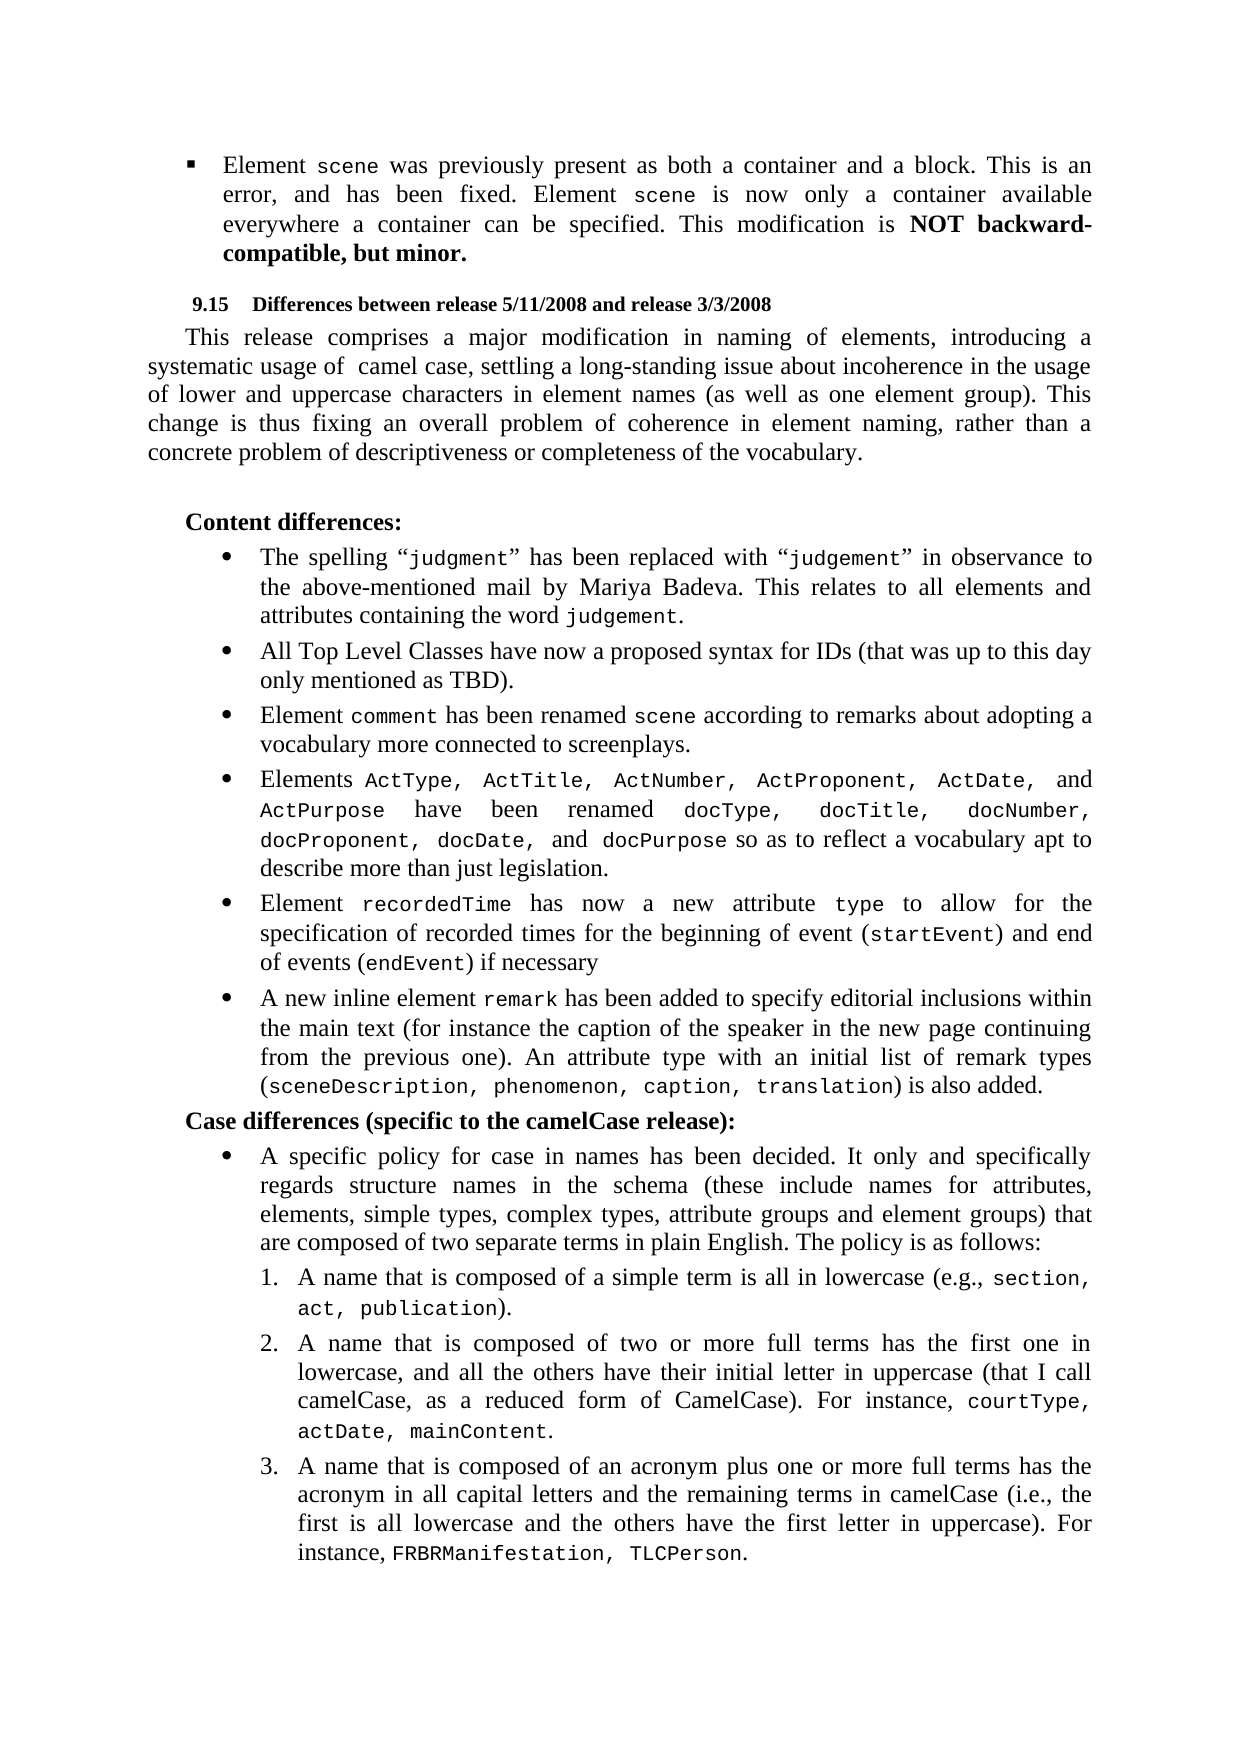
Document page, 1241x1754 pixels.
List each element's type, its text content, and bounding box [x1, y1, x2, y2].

list Element recordedTime has now a new attribute type to allow for the specification of recorded times for the beginning of event (startEvent) and end of events (endEvent) if necessary [222, 888, 1092, 977]
list All Top Level Classes have now a proposed syntax for IDs (that was up to this day only mentioned as TBD). [222, 636, 1092, 694]
list A new inline element remark has been added to specify editorial inclusions within the main text (for instance the caption of the speaker in the new page continuing from the previous one). An attribute type with an initial list of remark types (sceneDescription, phenomenon, caption, translation) is also added. [222, 983, 1092, 1100]
list A name that is composed of an acronym plus one or more full terms has the acronym in all capital letters and the remaining terms in camelCase (i.e., the first is all lowercase and the others have the first letter in uppercase). For instance, FRBRManifestation, TLCPerson. [260, 1451, 1092, 1567]
list The spelling “judgment” has been replaced with “judgement” in observance to the above-mentioned mail by Mariya Badeva. This relates to all elements and attributes containing the word judgement. [222, 542, 1092, 630]
list A name that is composed of two or more full terms has the first one in lowercase, and all the others have their initial letter in uppercase (that I call camelCase, as a reduced form of CamelCase). For instance, courtType, actDate, mainContent. [260, 1328, 1092, 1444]
text Content differences: [148, 507, 1092, 536]
list A specific policy for case in names has been decided. It only and specifically regards structure names in the schema (these include names for attributes, elements, simple types, complex types, attribute groups and element groups) that are composed of two separate terms in plain English. The policy is as follows: [222, 1141, 1092, 1256]
list Element comment has been renamed scene according to remarks about adopting a vocabulary more connected to screenplays. [222, 700, 1092, 758]
list Elements ActType, ActTitle, ActNumber, ActProponent, ActDate, and ActPurpose have been renamed docType, docTitle, docNumber, docProponent, docDate, and docPurpose so as to reflect a vocabulary apt to describe more than just legislation. [222, 764, 1092, 882]
subtitle Differences between release 5/11/2008 and release 3/3/2008 [192, 292, 1092, 316]
text This release comprises a major modification in naming of elements, introducing a systematic usage of camel case, settling a long-standing issue about incoherence in the usage of lower and uppercase characters in element names (as well as one element group). This change is thus fixing an overall problem of coherence in element naming, rather than a concrete problem of descriptiveness or completeness of the vocabulary. [148, 322, 1092, 466]
list Element scene was previously present as both a container and a block. This is an error, and has been fixed. Element scene is now only a container available everywhere a container can be specified. This modification is NOT backward-compatible, but minor. [185, 150, 1092, 267]
text Case differences (specific to the camelCase release): [185, 1106, 1092, 1135]
list A name that is composed of a simple term is all in lowercase (e.g., section, act, publication). [260, 1262, 1092, 1322]
